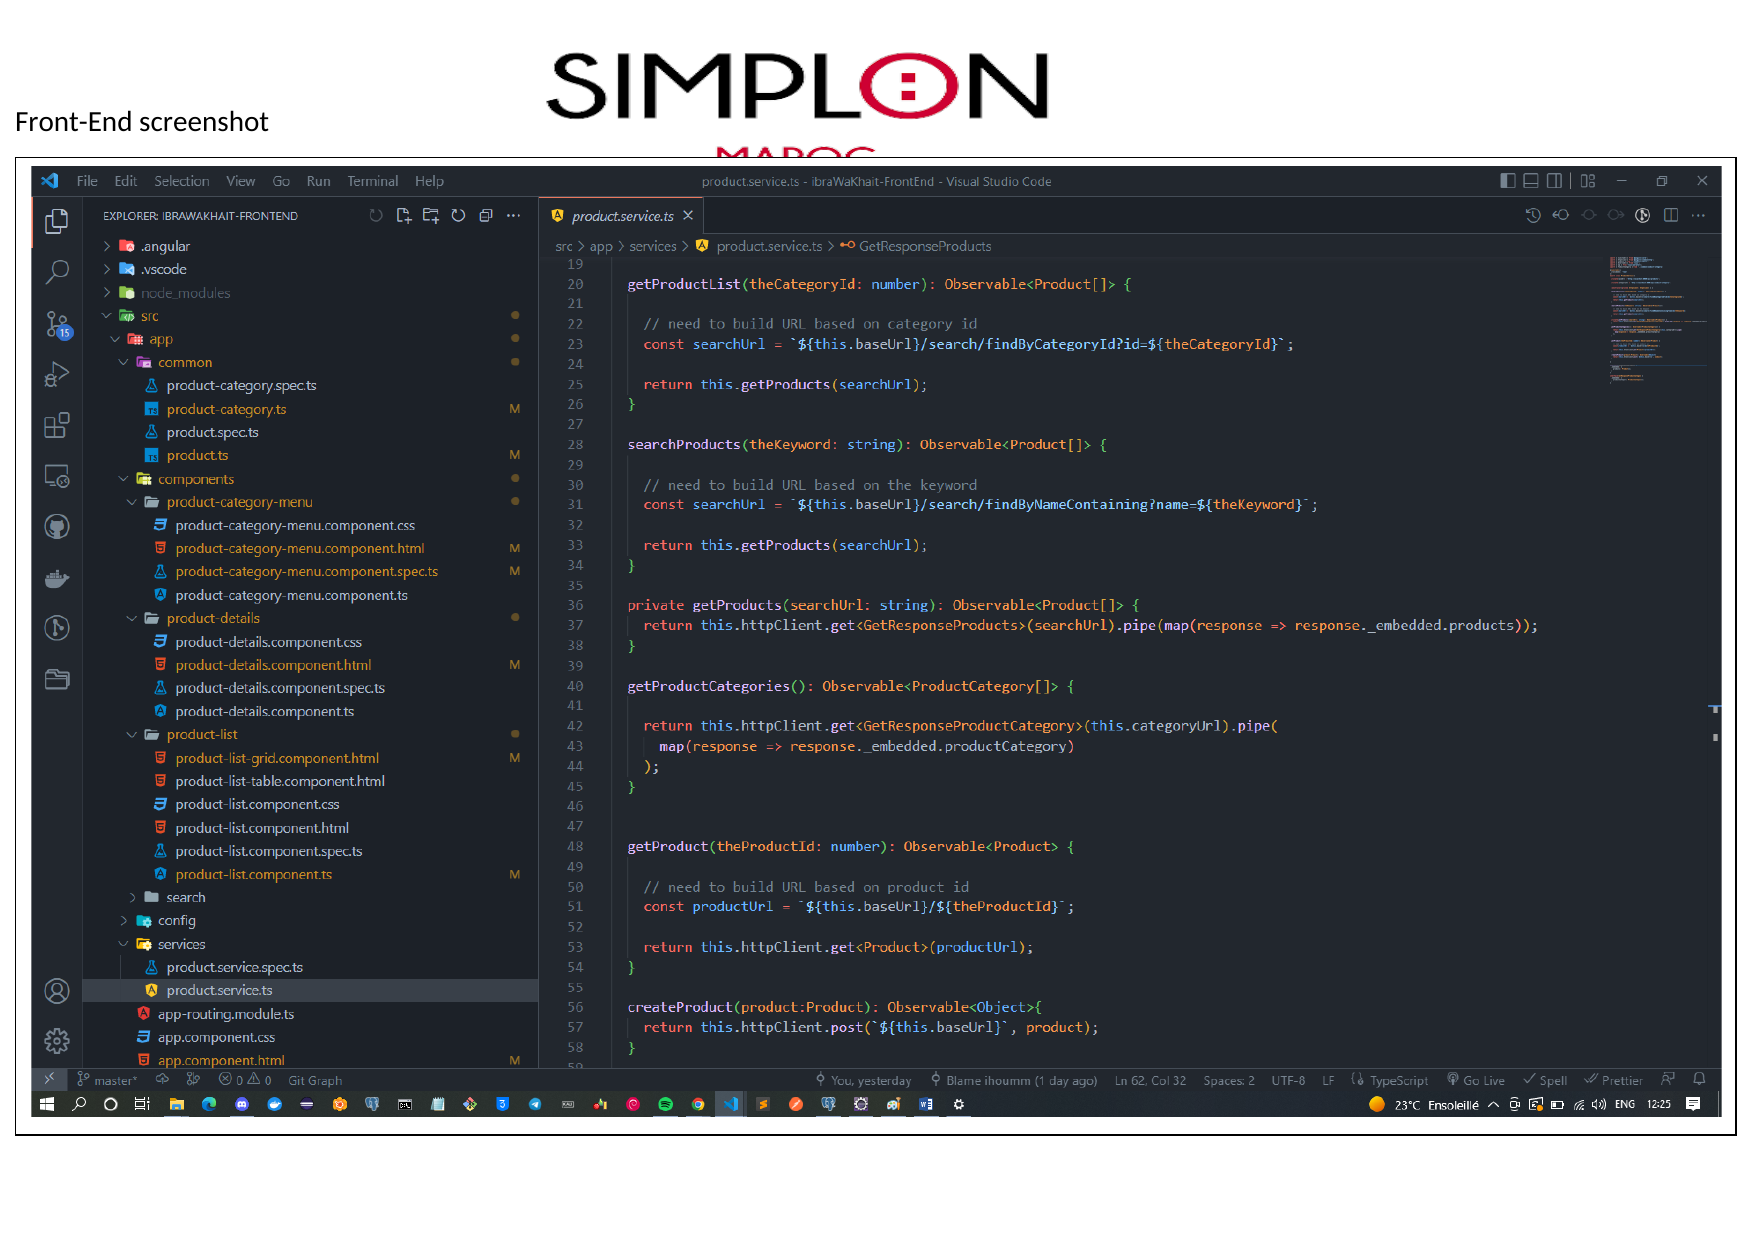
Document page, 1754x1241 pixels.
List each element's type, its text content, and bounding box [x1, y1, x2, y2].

text Front-End screenshot [15, 103, 473, 139]
text [16, 158, 1735, 1134]
text [1148, 103, 1606, 139]
